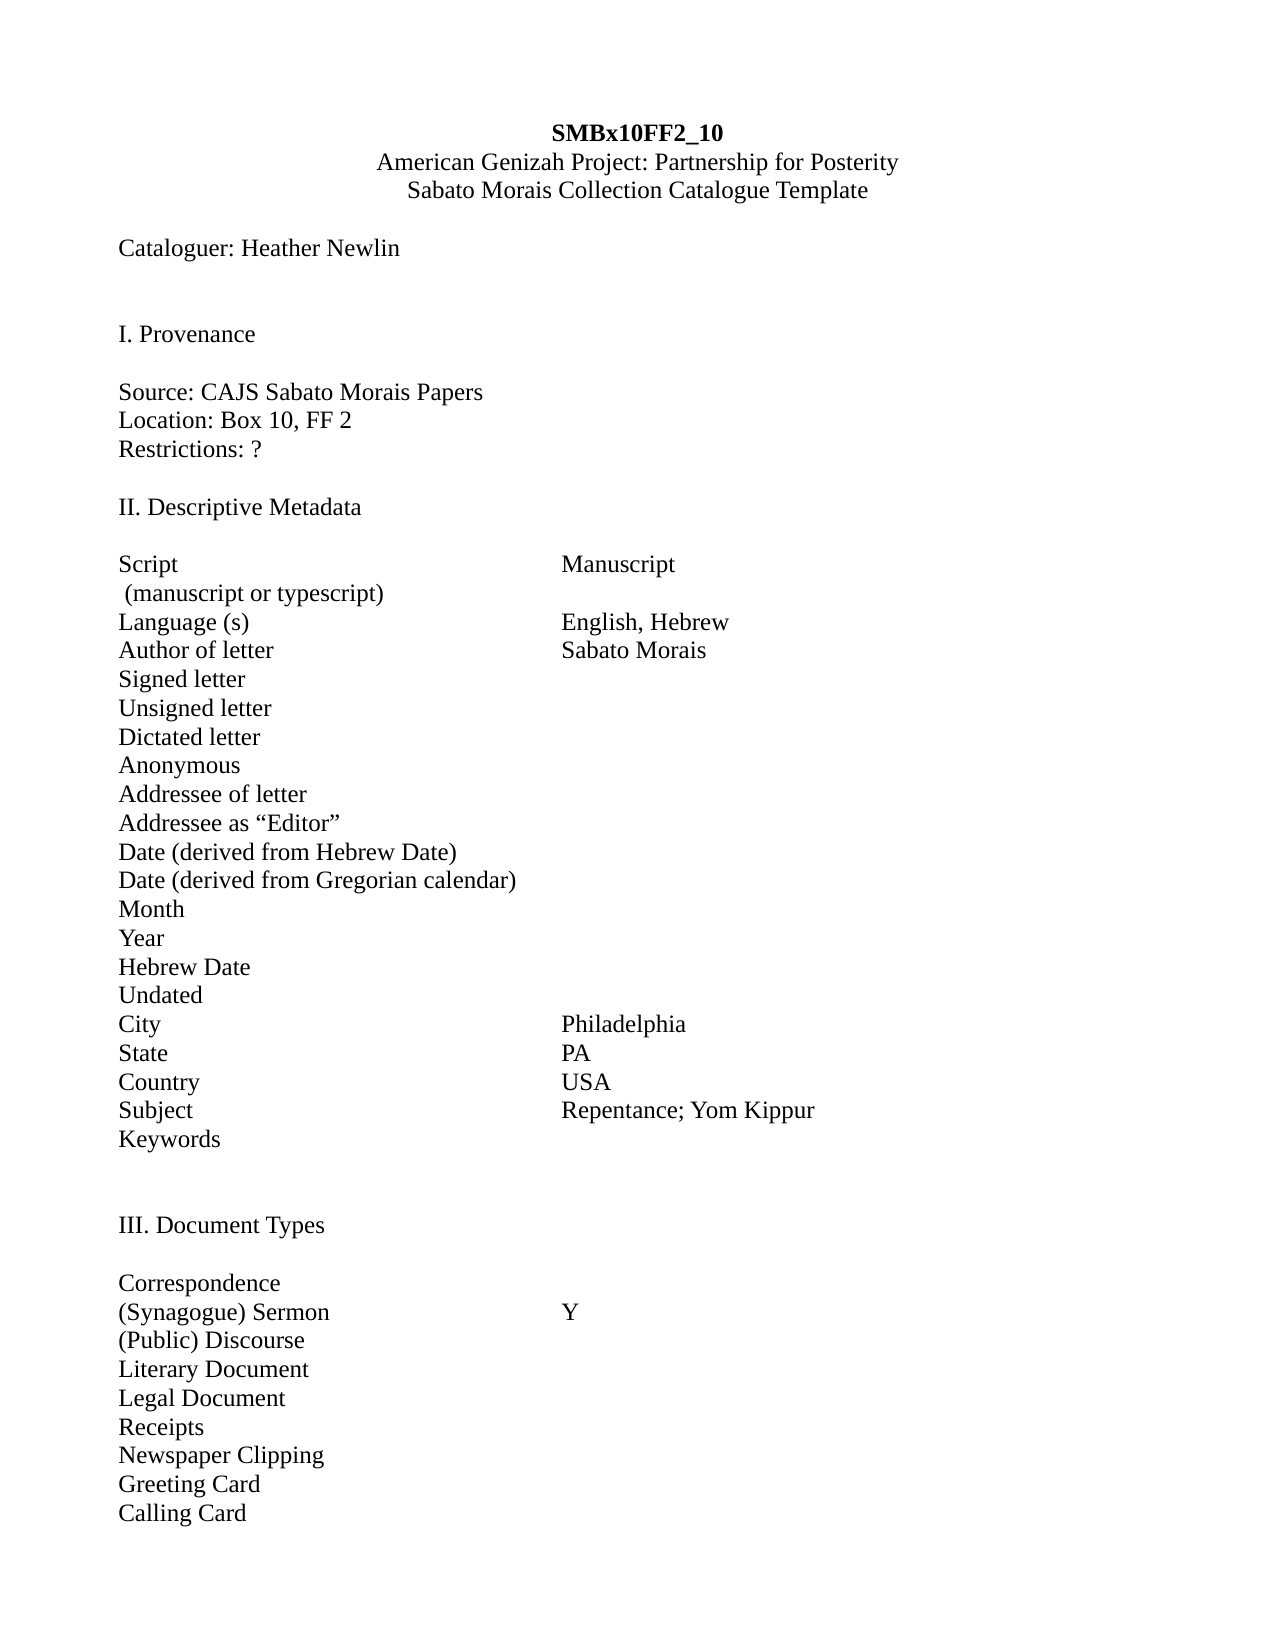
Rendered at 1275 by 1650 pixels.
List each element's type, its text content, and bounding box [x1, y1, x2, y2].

text I. Provenance [118, 319, 1157, 348]
text (Public) Discourse [118, 1326, 1157, 1354]
text City Philadelphia [118, 1009, 1157, 1038]
text Addressee as “Editor” [118, 808, 1157, 837]
text Sabato Morais Collection Catalogue Template [118, 176, 1157, 204]
text American Genizah Project: Partnership for Posterity [118, 147, 1157, 176]
text Location: Box 10, FF 2 [118, 406, 1157, 434]
text Unsigned letter [118, 693, 1157, 722]
text Undated [118, 981, 1157, 1009]
text (manuscript or typescript) [118, 578, 1157, 607]
text Correspondence [118, 1268, 1157, 1297]
text Legal Document [118, 1383, 1157, 1412]
text Author of letter Sabato Morais [118, 636, 1157, 664]
text Receipts [118, 1412, 1157, 1441]
text Subject Repentance; Yom Kippur [118, 1096, 1157, 1124]
text Month [118, 894, 1157, 923]
text Addressee of letter [118, 779, 1157, 808]
text Year [118, 923, 1157, 952]
text Literary Document [118, 1354, 1157, 1383]
text Script Manuscript [118, 549, 1157, 578]
text SMBx10FF2_10 [118, 118, 1157, 147]
text Language (s) English, Hebrew [118, 607, 1157, 636]
text Dictated letter [118, 722, 1157, 751]
text Date (derived from Hebrew Date) [118, 837, 1157, 866]
text III. Document Types [118, 1211, 1157, 1239]
text (Synagogue) Sermon Y [118, 1297, 1157, 1326]
text Country USA [118, 1067, 1157, 1096]
text Source: CAJS Sabato Morais Papers [118, 377, 1157, 406]
text Calling Card [118, 1498, 1157, 1527]
text Greeting Card [118, 1469, 1157, 1498]
text Date (derived from Gregorian calendar) [118, 866, 1157, 894]
text Cataloguer: Heather Newlin [118, 233, 1157, 262]
text Hebrew Date [118, 952, 1157, 981]
text State PA [118, 1038, 1157, 1067]
text Keywords [118, 1124, 1157, 1153]
text Restrictions: ? [118, 434, 1157, 463]
text Anonymous [118, 751, 1157, 779]
text II. Descriptive Metadata [118, 492, 1157, 521]
text Newspaper Clipping [118, 1441, 1157, 1469]
text Signed letter [118, 664, 1157, 693]
